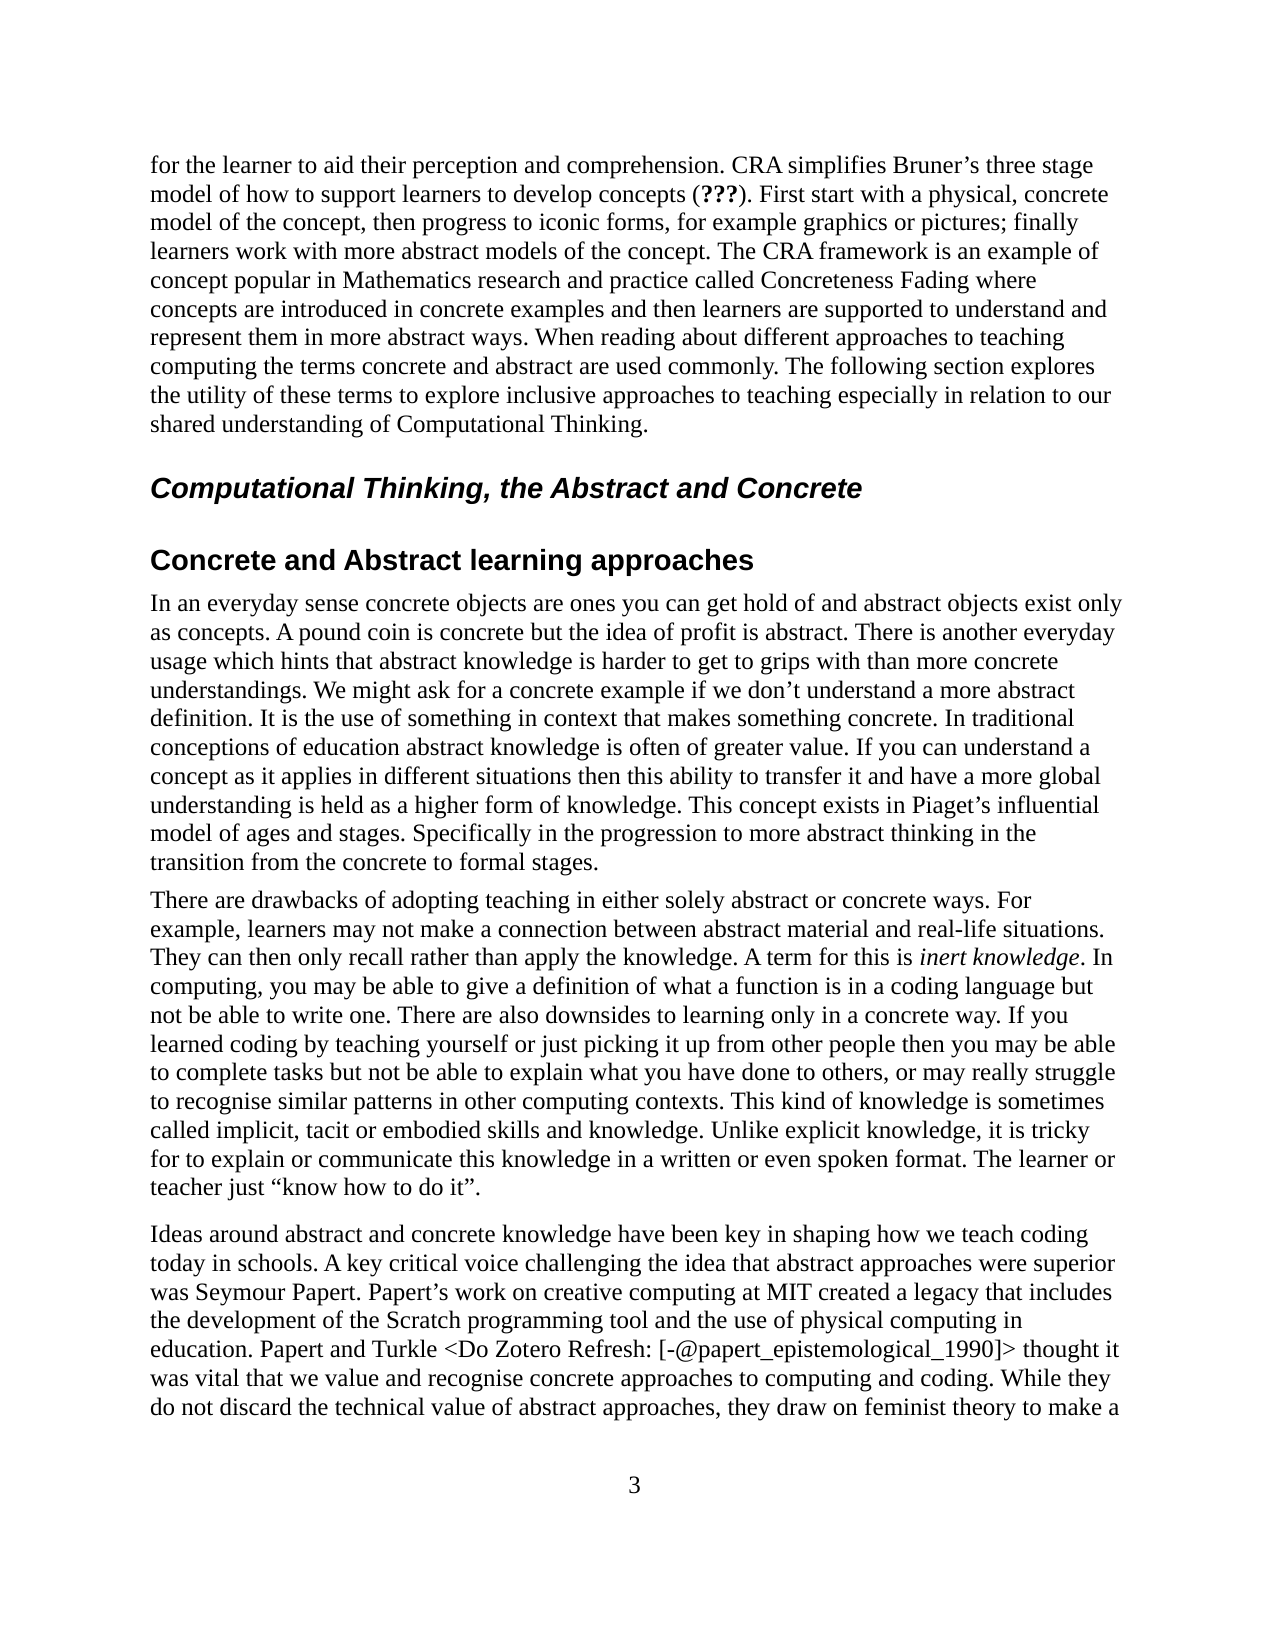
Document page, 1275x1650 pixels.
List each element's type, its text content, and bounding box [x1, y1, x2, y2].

text for the learner to aid their perception and comprehension. CRA simplifies Bruner’s three stage model of how to support learners to develop concepts (???). First start with a physical, concrete model of the concept, then progress to iconic forms, for example graphics or pictures; finally learners work with more abstract models of the concept. The CRA framework is an example of concept popular in Mathematics research and practice called Concreteness Fading where concepts are introduced in concrete examples and then learners are supported to understand and represent them in more abstract ways. When reading about different approaches to teaching computing the terms concrete and abstract are used commonly. The following section explores the utility of these terms to explore inclusive approaches to teaching especially in relation to our shared understanding of Computational Thinking. [150, 150, 1125, 437]
subtitle Concrete and Abstract learning approaches [150, 542, 1125, 576]
text Ideas around abstract and concrete knowledge have been key in shaping how we teach coding today in schools. A key critical voice challenging the idea that abstract approaches were superior was Seymour Papert. Papert’s work on creative computing at MIT created a legacy that includes the development of the Scratch programming tool and the use of physical computing in education. Papert and Turkle <Do Zotero Refresh: [-@papert_epistemological_1990]> thought it was vital that we value and recognise concrete approaches to computing and coding. While they do not discard the technical value of abstract approaches, they draw on feminist theory to make a [150, 1219, 1125, 1420]
subtitle Computational Thinking, the Abstract and Concrete [150, 471, 1125, 505]
text In an everyday sense concrete objects are ones you can get hold of and abstract objects exist only as concepts. A pound coin is concrete but the idea of profit is abstract. There is another everyday usage which hints that abstract knowledge is harder to get to grips with than more concrete understandings. We might ask for a concrete example if we don’t understand a more abstract definition. It is the use of something in context that makes something concrete. In traditional conceptions of education abstract knowledge is often of greater value. If you can understand a concept as it applies in different situations then this ability to transfer it and have a more global understanding is held as a higher form of knowledge. This concept exists in Piaget’s influential model of ages and stages. Specifically in the progression to more abstract thinking in the transition from the concrete to formal stages. [150, 588, 1125, 876]
text There are drawbacks of adopting teaching in either solely abstract or concrete ways. For example, learners may not make a connection between abstract material and real-life situations. They can then only recall rather than apply the knowledge. A term for this is inert knowledge. In computing, you may be able to give a definition of what a function is in a coding language but not be able to write one. There are also downsides to learning only in a concrete way. If you learned coding by teaching yourself or just picking it up from other people then you may be able to complete tasks but not be able to explain what you have done to others, or may really struggle to recognise similar patterns in other computing contexts. This kind of knowledge is sometimes called implicit, tacit or embodied skills and knowledge. Unlike explicit knowledge, it is tricky for to explain or communicate this knowledge in a written or even spoken format. The learner or teacher just “know how to do it”. [150, 885, 1125, 1201]
